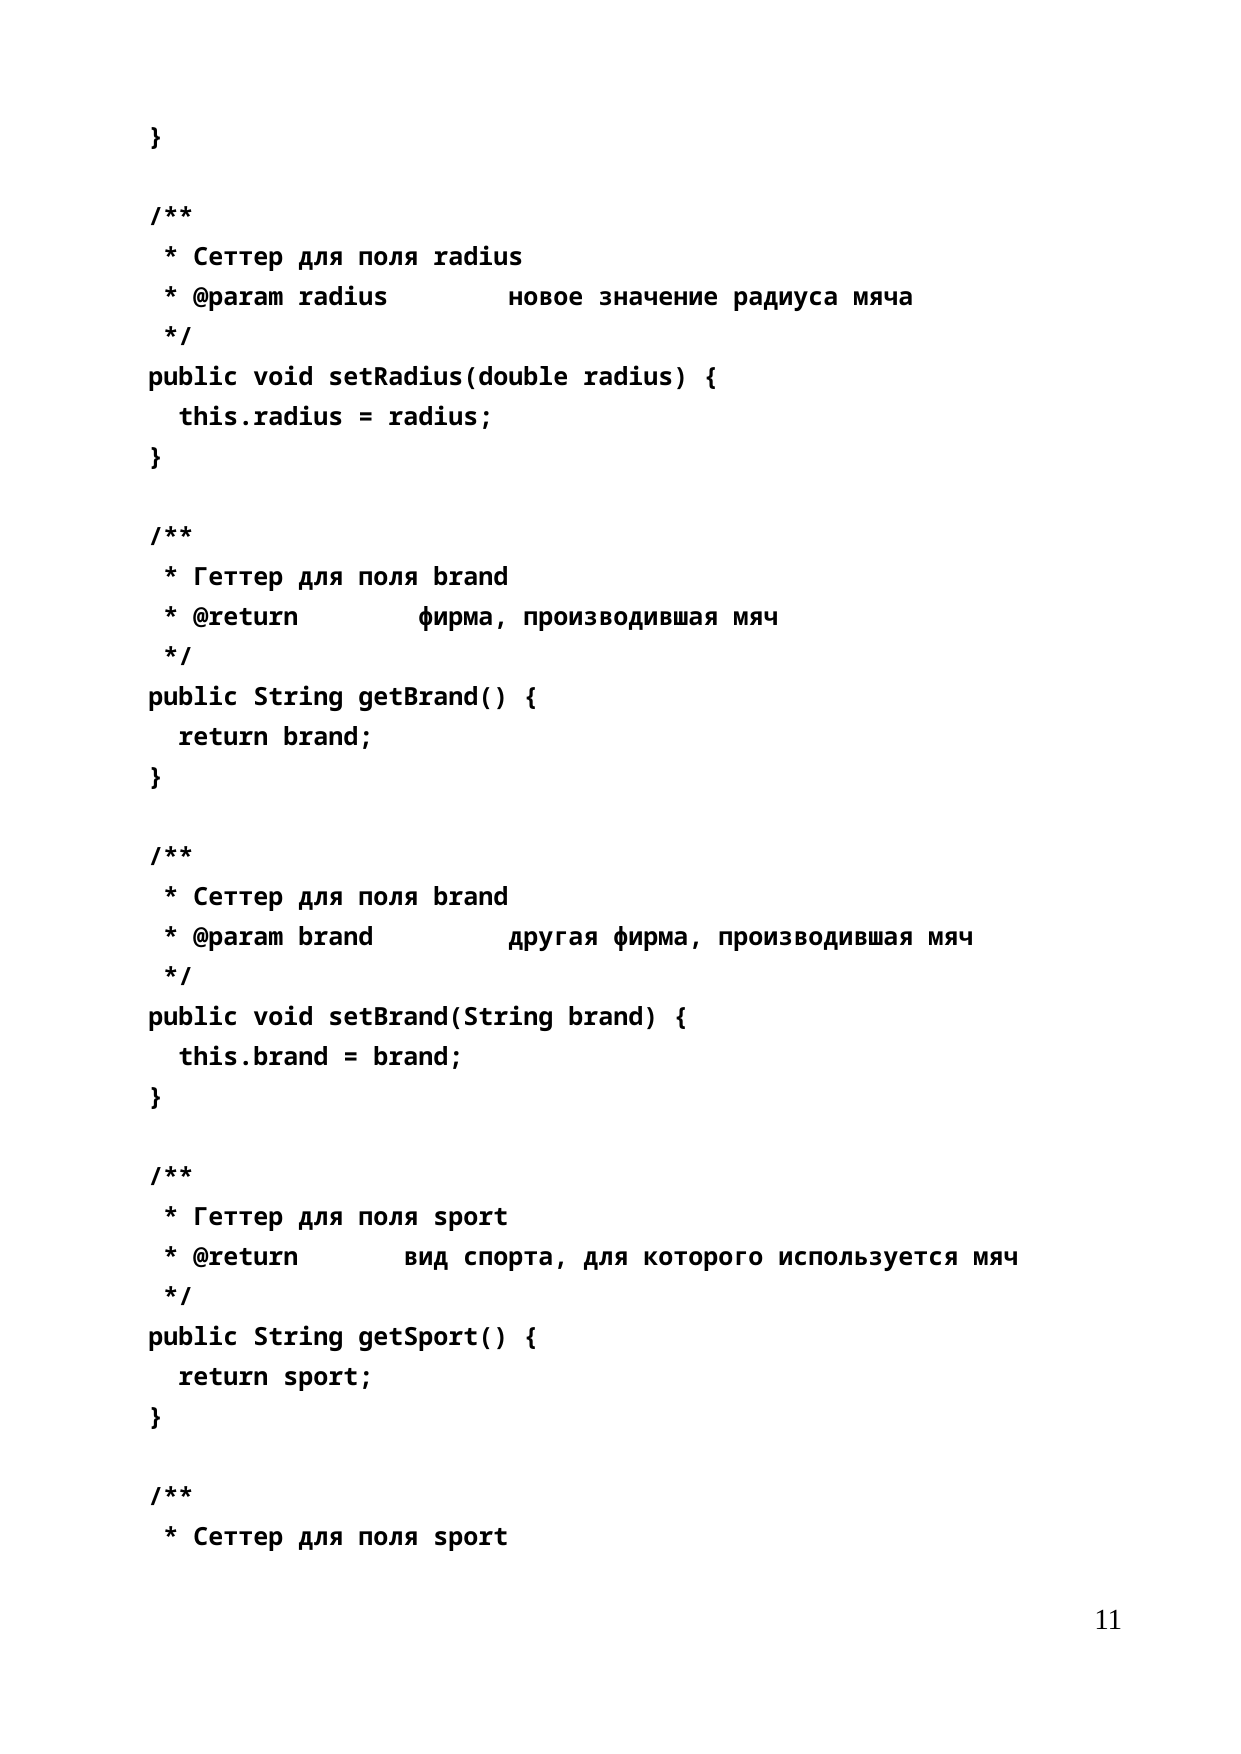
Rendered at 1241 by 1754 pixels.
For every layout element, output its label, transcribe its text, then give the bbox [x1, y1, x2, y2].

text * @param radius новое значение радиуса мяча [118, 278, 1122, 312]
text } [118, 1078, 1122, 1112]
text /** [118, 838, 1122, 872]
text * Сеттер для поля sport [118, 1518, 1122, 1552]
text } [118, 438, 1122, 472]
text return sport; [118, 1358, 1122, 1392]
text return brand; [118, 718, 1122, 752]
text * Сеттер для поля brand [118, 878, 1122, 912]
text */ [118, 318, 1122, 352]
text */ [118, 638, 1122, 672]
text /** [118, 1478, 1122, 1512]
text /** [118, 518, 1122, 552]
text * Геттер для поля brand [118, 558, 1122, 592]
text * @return вид спорта, для которого используется мяч [118, 1238, 1122, 1272]
text */ [118, 1278, 1122, 1312]
text * @param brand другая фирма, производившая мяч [118, 918, 1122, 952]
text this.radius = radius; [118, 398, 1122, 432]
text } [118, 118, 1122, 152]
text } [118, 758, 1122, 792]
text /** [118, 1158, 1122, 1192]
text } [118, 1398, 1122, 1432]
text */ [118, 958, 1122, 992]
text public String getBrand() { [118, 678, 1122, 712]
text * Сеттер для поля radius [118, 238, 1122, 272]
text * Геттер для поля sport [118, 1198, 1122, 1232]
text this.brand = brand; [118, 1038, 1122, 1072]
text * @return фирма, производившая мяч [118, 598, 1122, 632]
text public void setBrand(String brand) { [118, 998, 1122, 1032]
text public String getSport() { [118, 1318, 1122, 1352]
text /** [118, 198, 1122, 232]
text public void setRadius(double radius) { [118, 358, 1122, 392]
